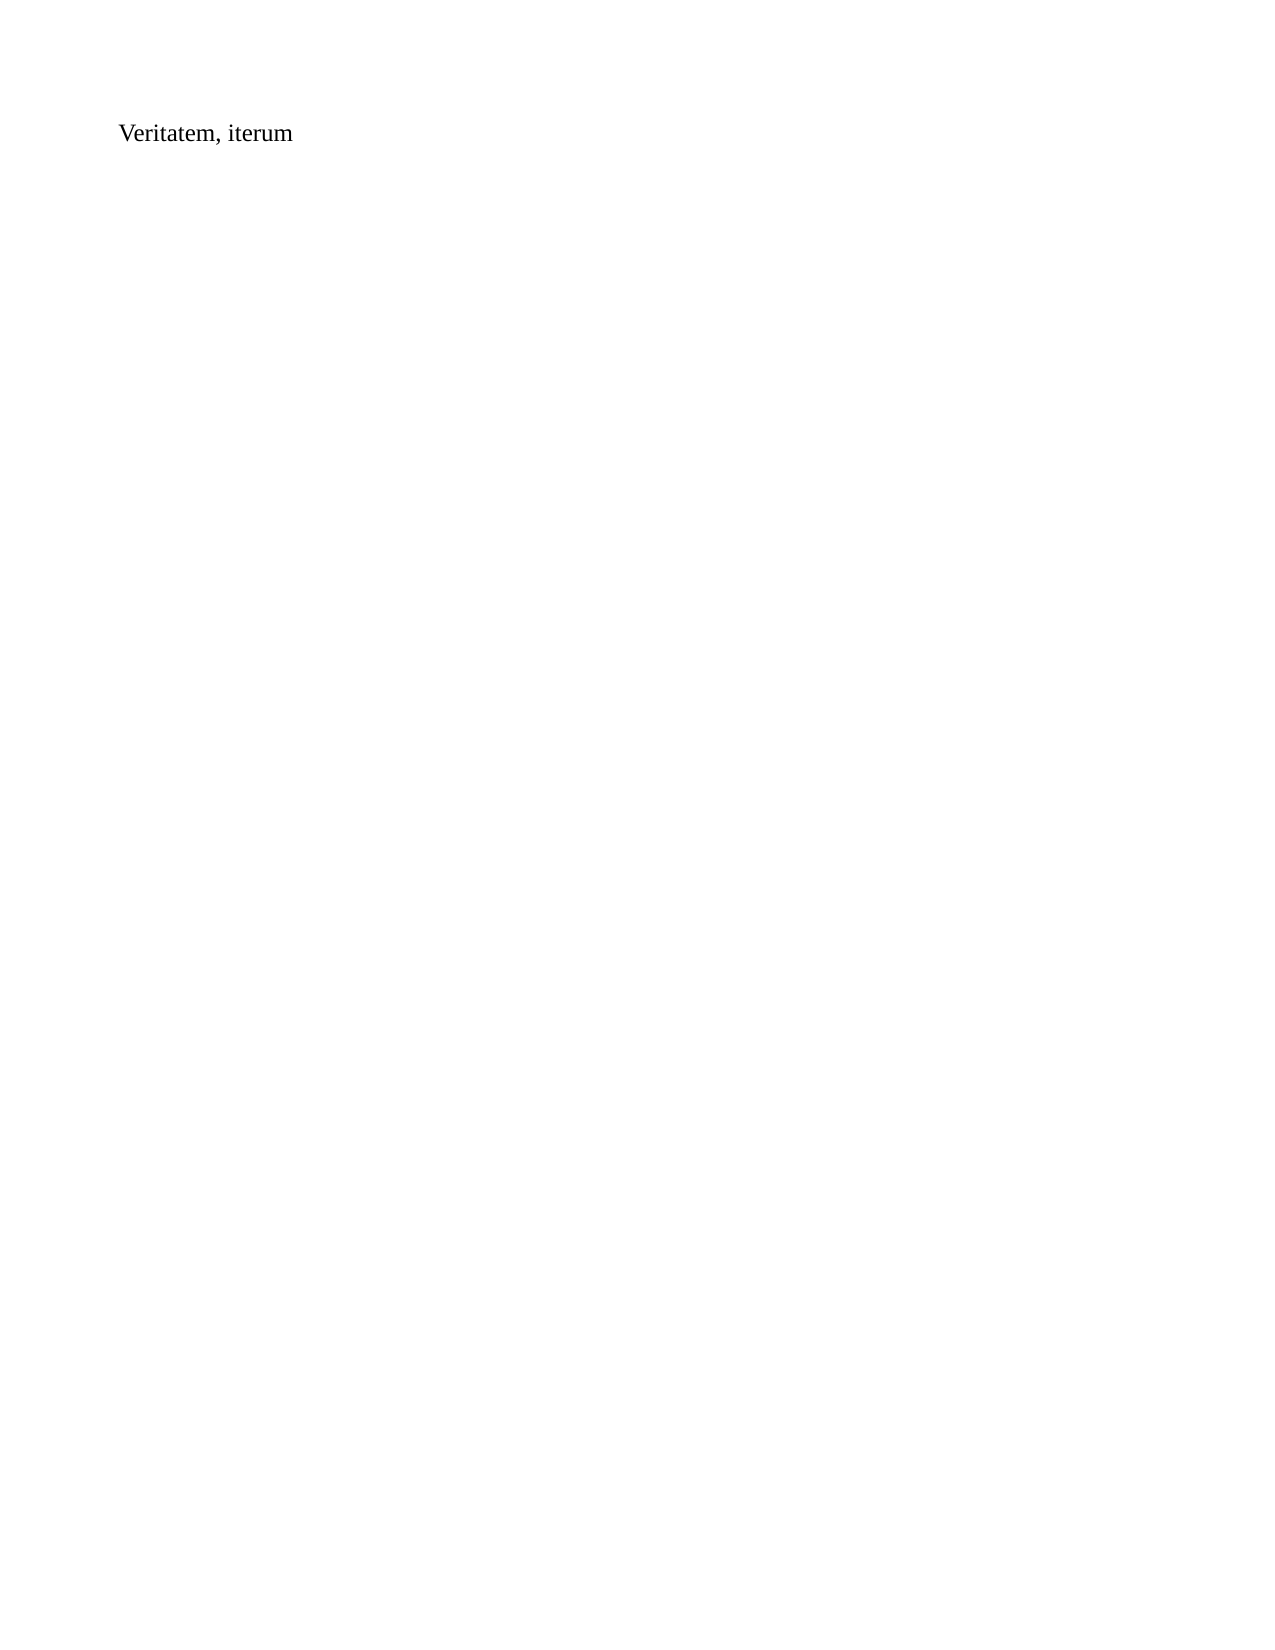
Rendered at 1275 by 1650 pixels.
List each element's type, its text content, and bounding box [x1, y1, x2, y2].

text Veritatem, iterum [118, 118, 1157, 147]
